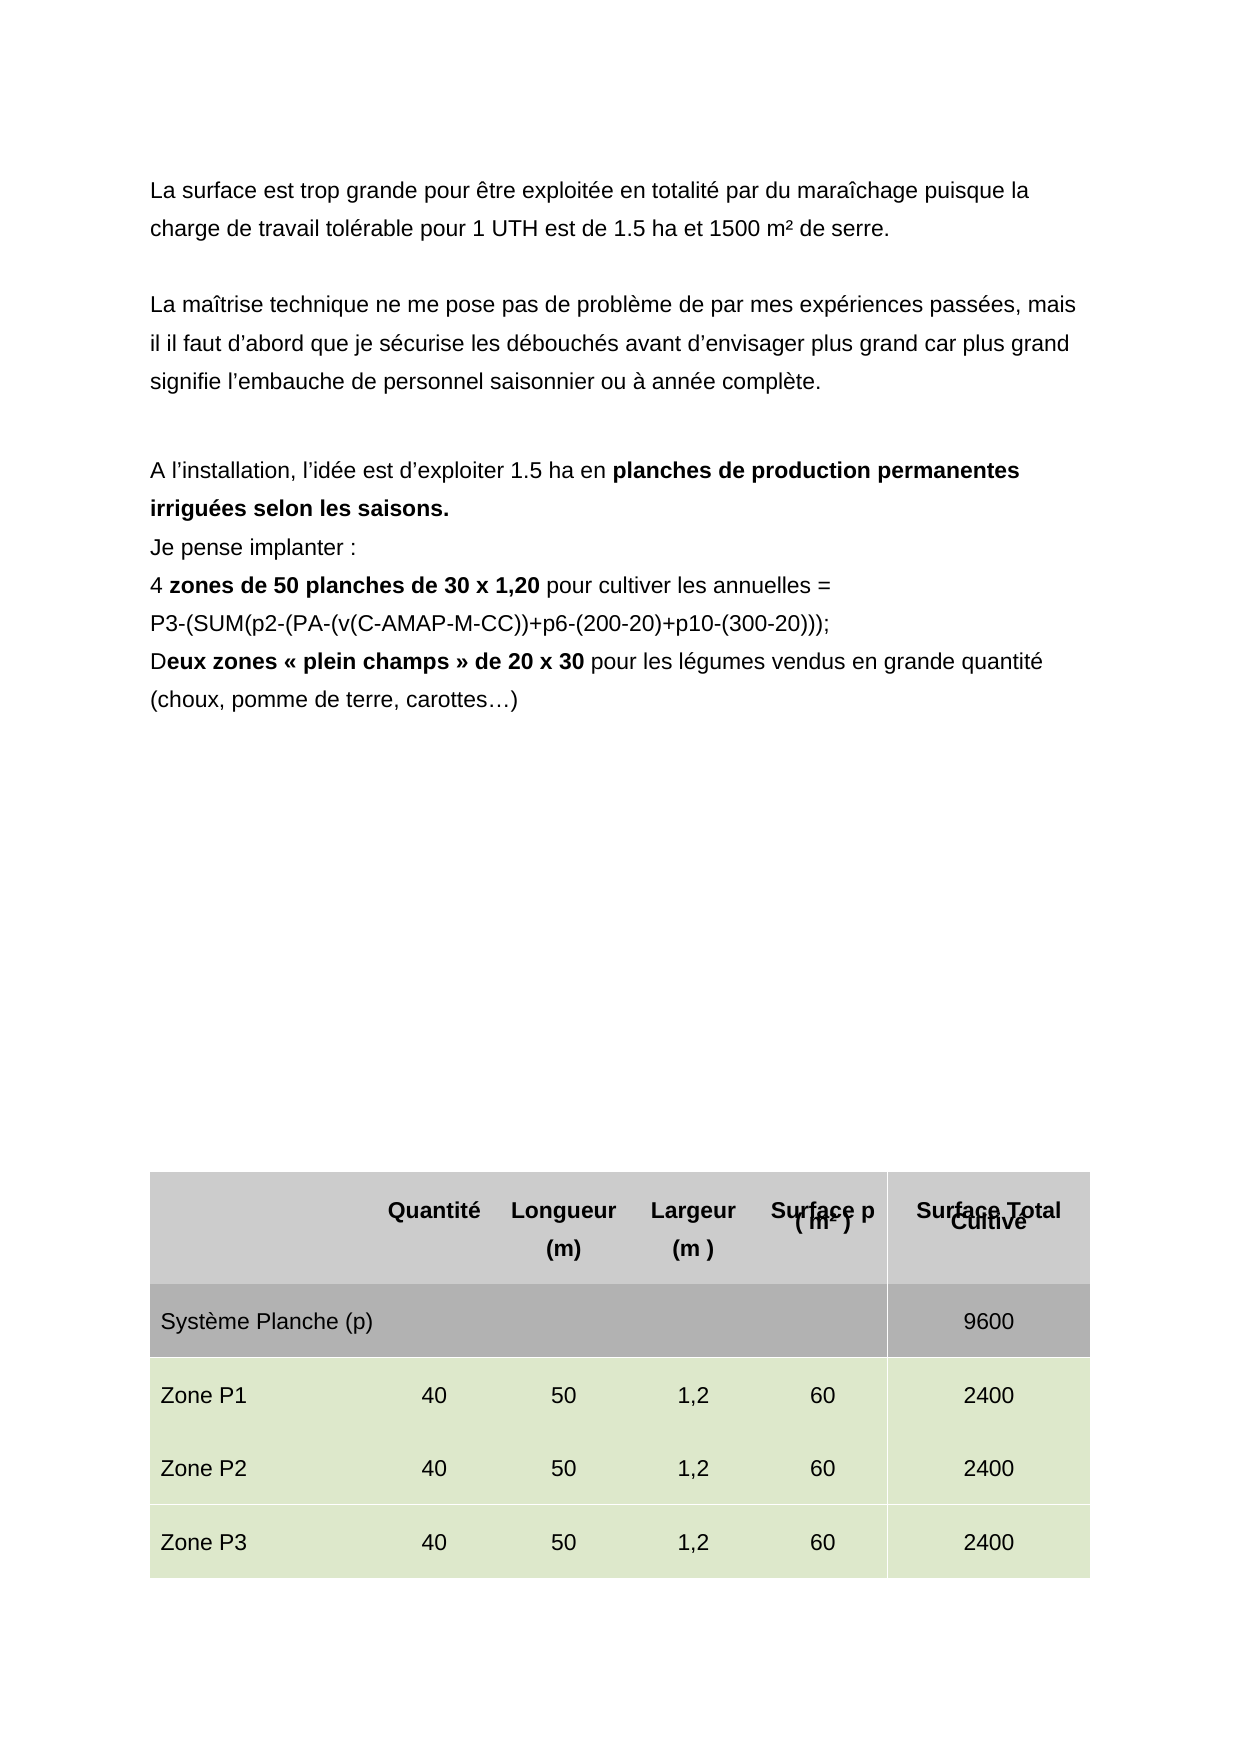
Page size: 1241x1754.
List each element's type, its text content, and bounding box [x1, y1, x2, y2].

text charge de travail tolérable pour 1 UTH est de 1.5 ha et 1500 m² de serre. [424, 226, 1090, 239]
table_cell 40 [369, 1431, 499, 1504]
table_cell Zone P1 [150, 1358, 369, 1431]
text il il faut d’abord que je sécurise les débouchés avant d’envisager plus grand car plus grand [358, 341, 780, 354]
table_header [150, 1172, 369, 1284]
table_cell 50 [499, 1505, 628, 1578]
table_cell 50 [499, 1358, 628, 1431]
text A l’installation, l’idée est d’exploiter 1.5 ha en planches de production permanentes [882, 468, 1090, 481]
text A l’installation, l’idée est d’exploiter 1.5 ha en planches de production permanentes [445, 468, 614, 481]
table_cell 50 [499, 1431, 628, 1504]
text charge de travail tolérable pour 1 UTH est de 1.5 ha et 1500 m² de serre. [205, 226, 422, 239]
text Deux zones « plein champs » de 20 x 30 pour les légumes vendus en grande quantité [707, 659, 892, 672]
text 4 zones de 50 planches de 30 x 1,20 pour cultiver les annuelles = [150, 583, 307, 596]
text (choux, pomme de terre, carottes…) [514, 697, 1090, 710]
text signifie l’embauche de personnel saisonnier ou à année complète. [387, 379, 767, 392]
text La maîtrise technique ne me pose pas de problème de par mes expériences passées, mais [933, 302, 1090, 316]
table_header Longueur (m) [499, 1172, 628, 1284]
table_cell 2400 [888, 1358, 1090, 1431]
text Deux zones « plein champs » de 20 x 30 pour les légumes vendus en grande quantité [427, 659, 592, 672]
table_cell 1,2 [628, 1358, 758, 1431]
text La surface est trop grande pour être exploitée en totalité par du maraîchage puisque la [550, 188, 727, 201]
text signifie l’embauche de personnel saisonnier ou à année complète. [769, 379, 1090, 392]
text 4 zones de 50 planches de 30 x 1,20 pour cultiver les annuelles = [550, 583, 1090, 596]
table_cell 2400 [888, 1431, 1090, 1504]
table_cell 40 [369, 1505, 499, 1578]
text La maîtrise technique ne me pose pas de problème de par mes expériences passées, mais [150, 302, 339, 316]
text (choux, pomme de terre, carottes…) [153, 697, 233, 710]
text La surface est trop grande pour être exploitée en totalité par du maraîchage puisque la [729, 188, 901, 201]
text signifie l’embauche de personnel saisonnier ou à année complète. [177, 379, 385, 392]
text Deux zones « plein champs » de 20 x 30 pour les légumes vendus en grande quantité [150, 659, 305, 672]
table_cell 60 [758, 1505, 887, 1578]
text irriguées selon les saisons. [192, 506, 1090, 519]
text Je pense implanter : [150, 544, 182, 558]
table_header Surface Total Cultivé [888, 1172, 1090, 1284]
table_header Quantité [369, 1172, 499, 1284]
table_header Largeur (m ) [628, 1172, 758, 1284]
text La maîtrise technique ne me pose pas de problème de par mes expériences passées, mais [580, 302, 712, 316]
table_cell 60 [758, 1431, 887, 1504]
table_cell Zone P3 [150, 1505, 369, 1578]
text P3-(SUM(p2-(PA-(v(C-AMAP-M-CC))+p6-(200-20)+p10-(300-20))); [352, 621, 518, 634]
text P3-(SUM(p2-(PA-(v(C-AMAP-M-CC))+p6-(200-20)+p10-(300-20))); [819, 621, 1090, 634]
table_cell 60 [758, 1358, 887, 1431]
text il il faut d’abord que je sécurise les débouchés avant d’envisager plus grand car plus grand [150, 341, 319, 354]
table_header Surface p ( m² ) [758, 1172, 887, 1284]
text A l’installation, l’idée est d’exploiter 1.5 ha en planches de production permanentes [150, 468, 443, 481]
text Je pense implanter : [277, 544, 1090, 558]
table_cell 1,2 [628, 1431, 758, 1504]
table_cell Système Planche (p) [150, 1284, 887, 1357]
text Je pense implanter : [184, 544, 275, 558]
table_cell 40 [369, 1358, 499, 1431]
table_cell Zone P2 [150, 1431, 369, 1504]
table_cell 2400 [888, 1505, 1090, 1578]
text 4 zones de 50 planches de 30 x 1,20 pour cultiver les annuelles = [310, 583, 548, 596]
text (choux, pomme de terre, carottes…) [235, 697, 514, 710]
text A l’installation, l’idée est d’exploiter 1.5 ha en planches de production permanentes [617, 468, 753, 481]
text La surface est trop grande pour être exploitée en totalité par du maraîchage puisque la [150, 188, 329, 201]
table_cell 9600 [888, 1284, 1090, 1357]
table_cell 1,2 [628, 1505, 758, 1578]
